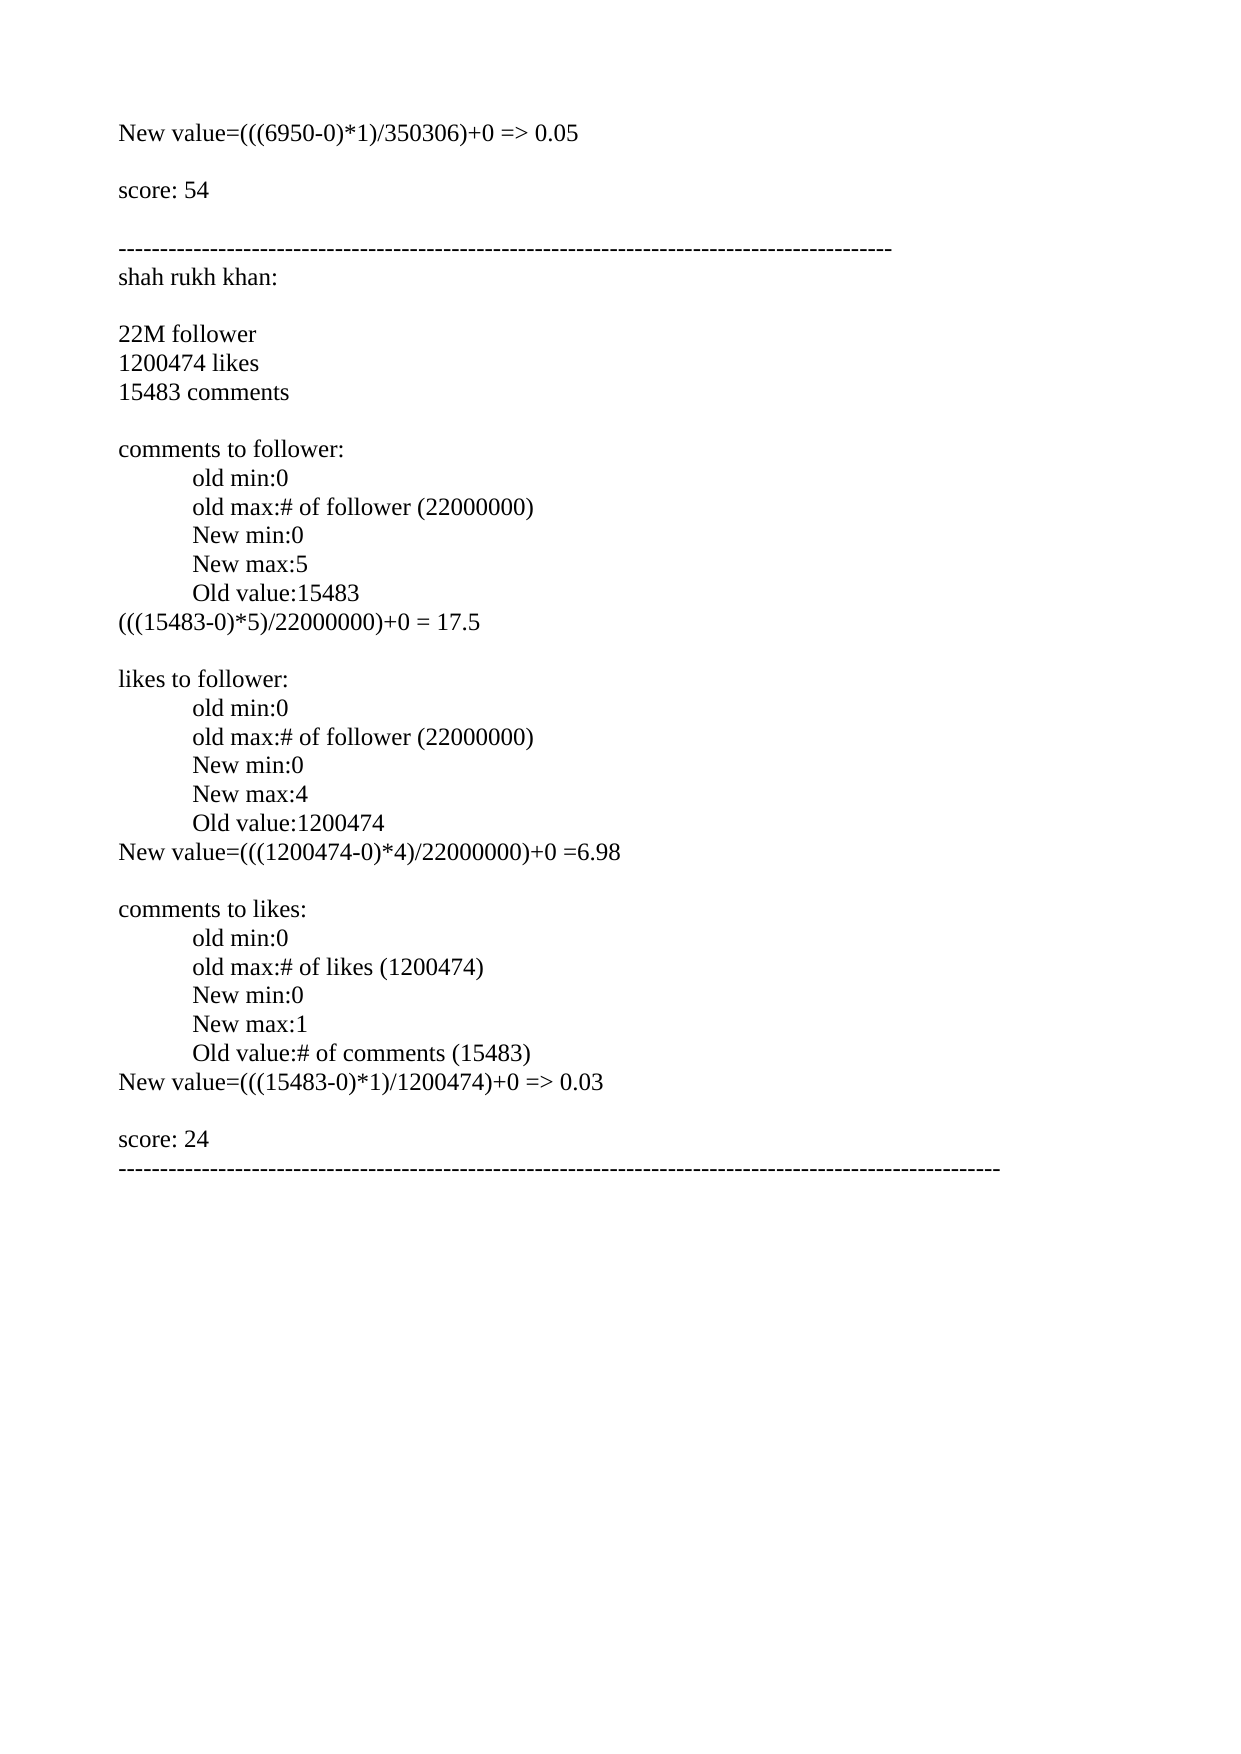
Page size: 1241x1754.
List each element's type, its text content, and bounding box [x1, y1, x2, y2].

text ---------------------------------------------------------------------------------------------------------- [118, 1153, 1122, 1182]
text likes to follower: [118, 664, 1122, 693]
text old min:0 [118, 463, 1122, 492]
text 15483 comments [118, 377, 1122, 406]
text New value=(((15483-0)*1)/1200474)+0 => 0.03 [118, 1067, 1122, 1096]
text New min:0 [118, 751, 1122, 779]
text 1200474 likes [118, 348, 1122, 377]
text comments to follower: [118, 434, 1122, 463]
text (((15483-0)*5)/22000000)+0 = 17.5 [118, 607, 1122, 636]
text New value=(((1200474-0)*4)/22000000)+0 =6.98 [118, 837, 1122, 866]
text 22M follower [118, 319, 1122, 348]
text score: 54 [118, 176, 1122, 204]
text New value=(((6950-0)*1)/350306)+0 => 0.05 [118, 118, 1122, 147]
text New min:0 [118, 521, 1122, 549]
text comments to likes: [118, 894, 1122, 923]
text New max:5 [118, 549, 1122, 578]
text Old value:# of comments (15483) [118, 1038, 1122, 1067]
text old max:# of likes (1200474) [118, 952, 1122, 981]
text Old value:15483 [118, 578, 1122, 607]
text old min:0 [118, 693, 1122, 722]
text old min:0 [118, 923, 1122, 952]
text old max:# of follower (22000000) [118, 492, 1122, 521]
text score: 24 [118, 1124, 1122, 1153]
text New min:0 [118, 981, 1122, 1009]
text Old value:1200474 [118, 808, 1122, 837]
text New max:4 [118, 779, 1122, 808]
text old max:# of follower (22000000) [118, 722, 1122, 751]
text shah rukh khan: [118, 262, 1122, 291]
text --------------------------------------------------------------------------------------------- [118, 233, 1122, 262]
text New max:1 [118, 1009, 1122, 1038]
